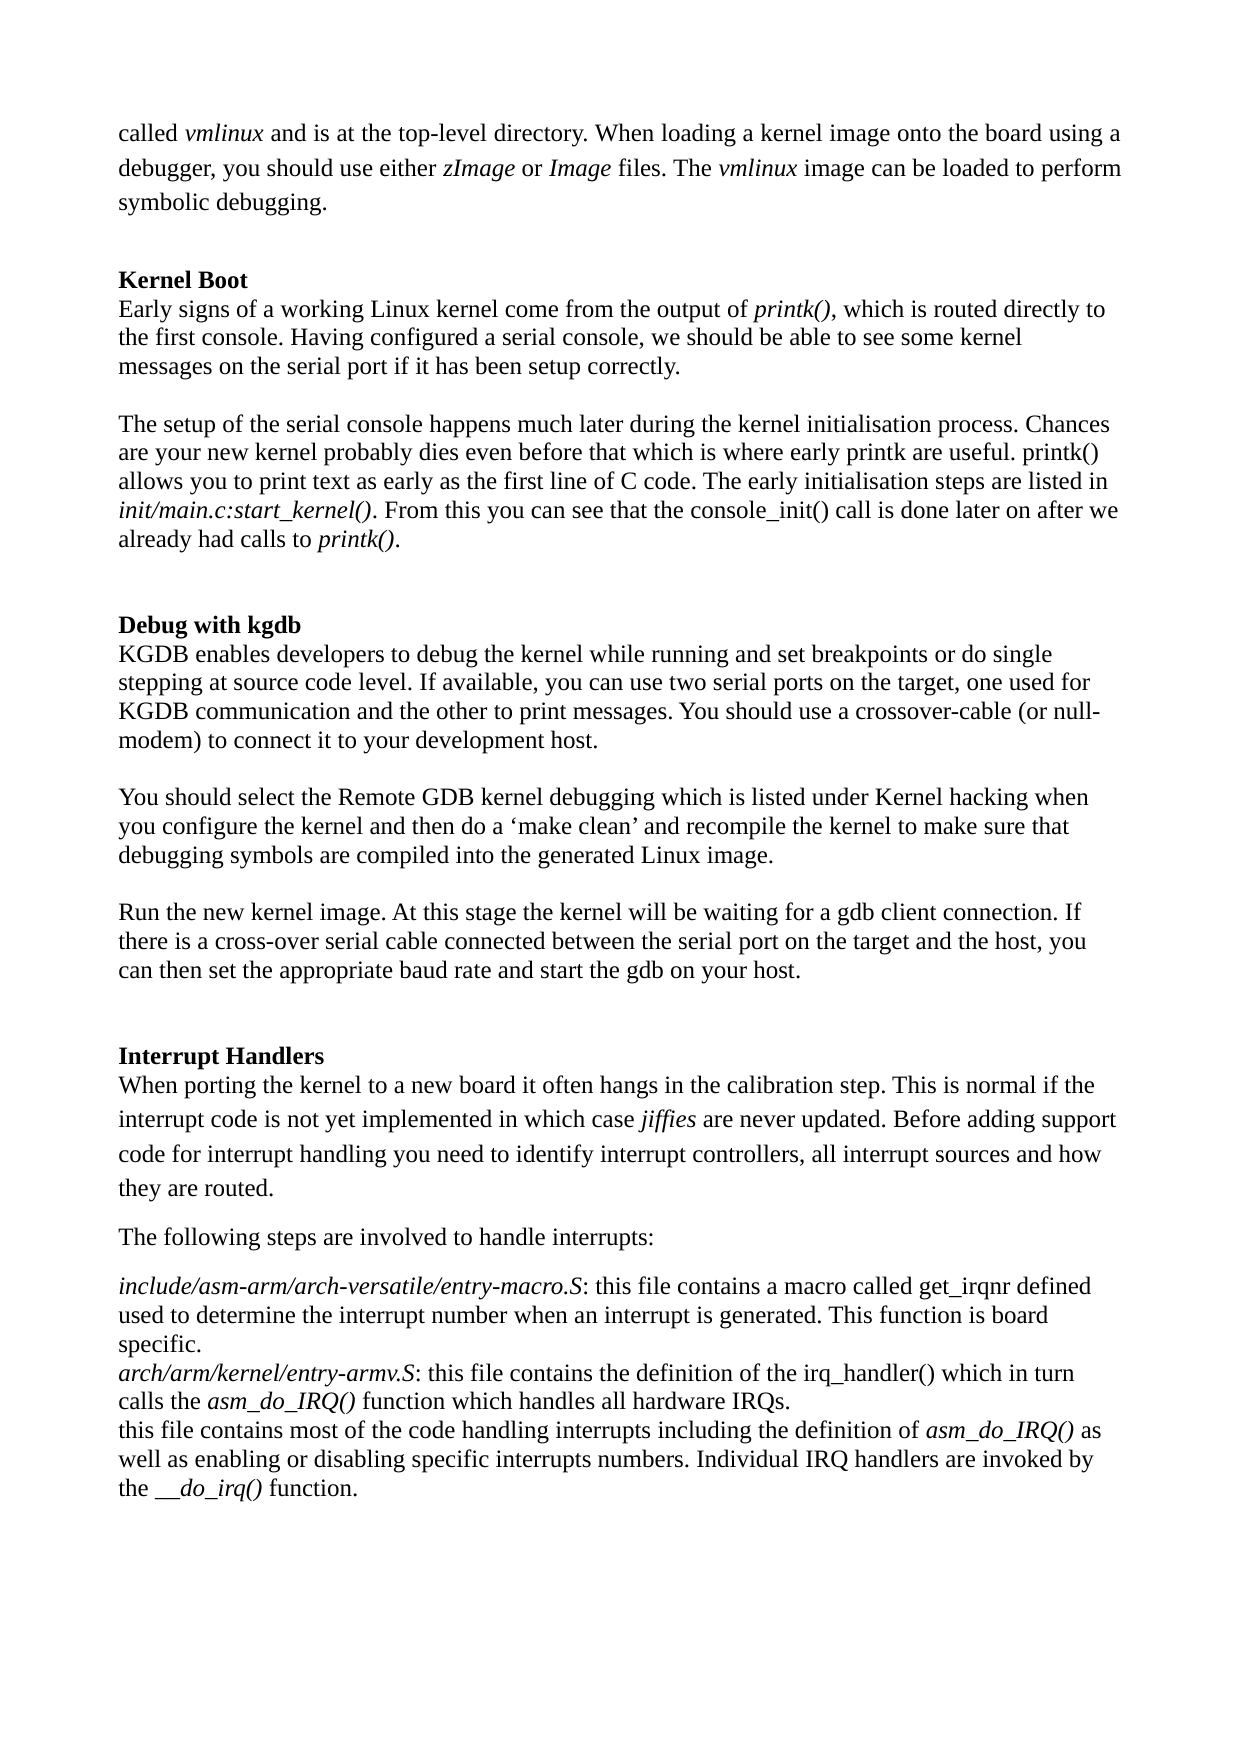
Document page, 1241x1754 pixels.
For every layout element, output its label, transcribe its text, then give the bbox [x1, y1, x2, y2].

text KGDB enables developers to debug the kernel while running and set breakpoints or do single stepping at source code level. If available, you can use two serial ports on the target, one used for KGDB communication and the other to print messages. You should use a crossover-cable (or null-modem) to connect it to your development host. [118, 639, 1122, 754]
text When porting the kernel to a new board it often hangs in the calibration step. This is normal if the interrupt code is not yet implemented in which case jiffies are never updated. Before adding support code for interrupt handling you need to identify interrupt controllers, all interrupt sources and how they are routed. [118, 1070, 1122, 1202]
text Kernel Boot [118, 265, 1122, 294]
text Debug with kgdb [118, 610, 1122, 639]
text called vmlinux and is at the top-level directory. When loading a kernel image onto the board using a debugger, you should use either zImage or Image files. The vmlinux image can be loaded to perform symbolic debugging. [118, 118, 1122, 216]
text Interrupt Handlers [118, 1041, 1122, 1070]
text include/asm-arm/arch-versatile/entry-macro.S: this file contains a macro called get_irqnr defined used to determine the interrupt number when an interrupt is generated. This function is board specific. [118, 1271, 1122, 1358]
text The setup of the serial console happens much later during the kernel initialisation process. Chances are your new kernel probably dies even before that which is where early printk are useful. printk() allows you to print text as early as the first line of C code. The early initialisation steps are listed in init/main.c:start_kernel(). From this you can see that the console_init() call is done later on after we already had calls to printk(). [118, 409, 1122, 552]
text Early signs of a working Linux kernel come from the output of printk(), which is routed directly to the first console. Having configured a serial console, we should be able to see some kernel messages on the serial port if it has been setup correctly. [118, 294, 1122, 380]
text Run the new kernel image. At this stage the kernel will be waiting for a gdb client connection. If there is a cross-over serial cable connected between the serial port on the target and the host, you can then set the appropriate baud rate and start the gdb on your host. [118, 897, 1122, 984]
text this file contains most of the code handling interrupts including the definition of asm_do_IRQ() as well as enabling or disabling specific interrupts numbers. Individual IRQ handlers are invoked by the __do_irq() function. [118, 1415, 1122, 1501]
text arch/arm/kernel/entry-armv.S: this file contains the definition of the irq_handler() which in turn calls the asm_do_IRQ() function which handles all hardware IRQs. [118, 1358, 1122, 1415]
text You should select the Remote GDB kernel debugging which is listed under Kernel hacking when you configure the kernel and then do a ‘make clean’ and recompile the kernel to make sure that debugging symbols are compiled into the generated Linux image. [118, 782, 1122, 869]
text The following steps are involved to handle interrupts: [118, 1222, 1122, 1251]
